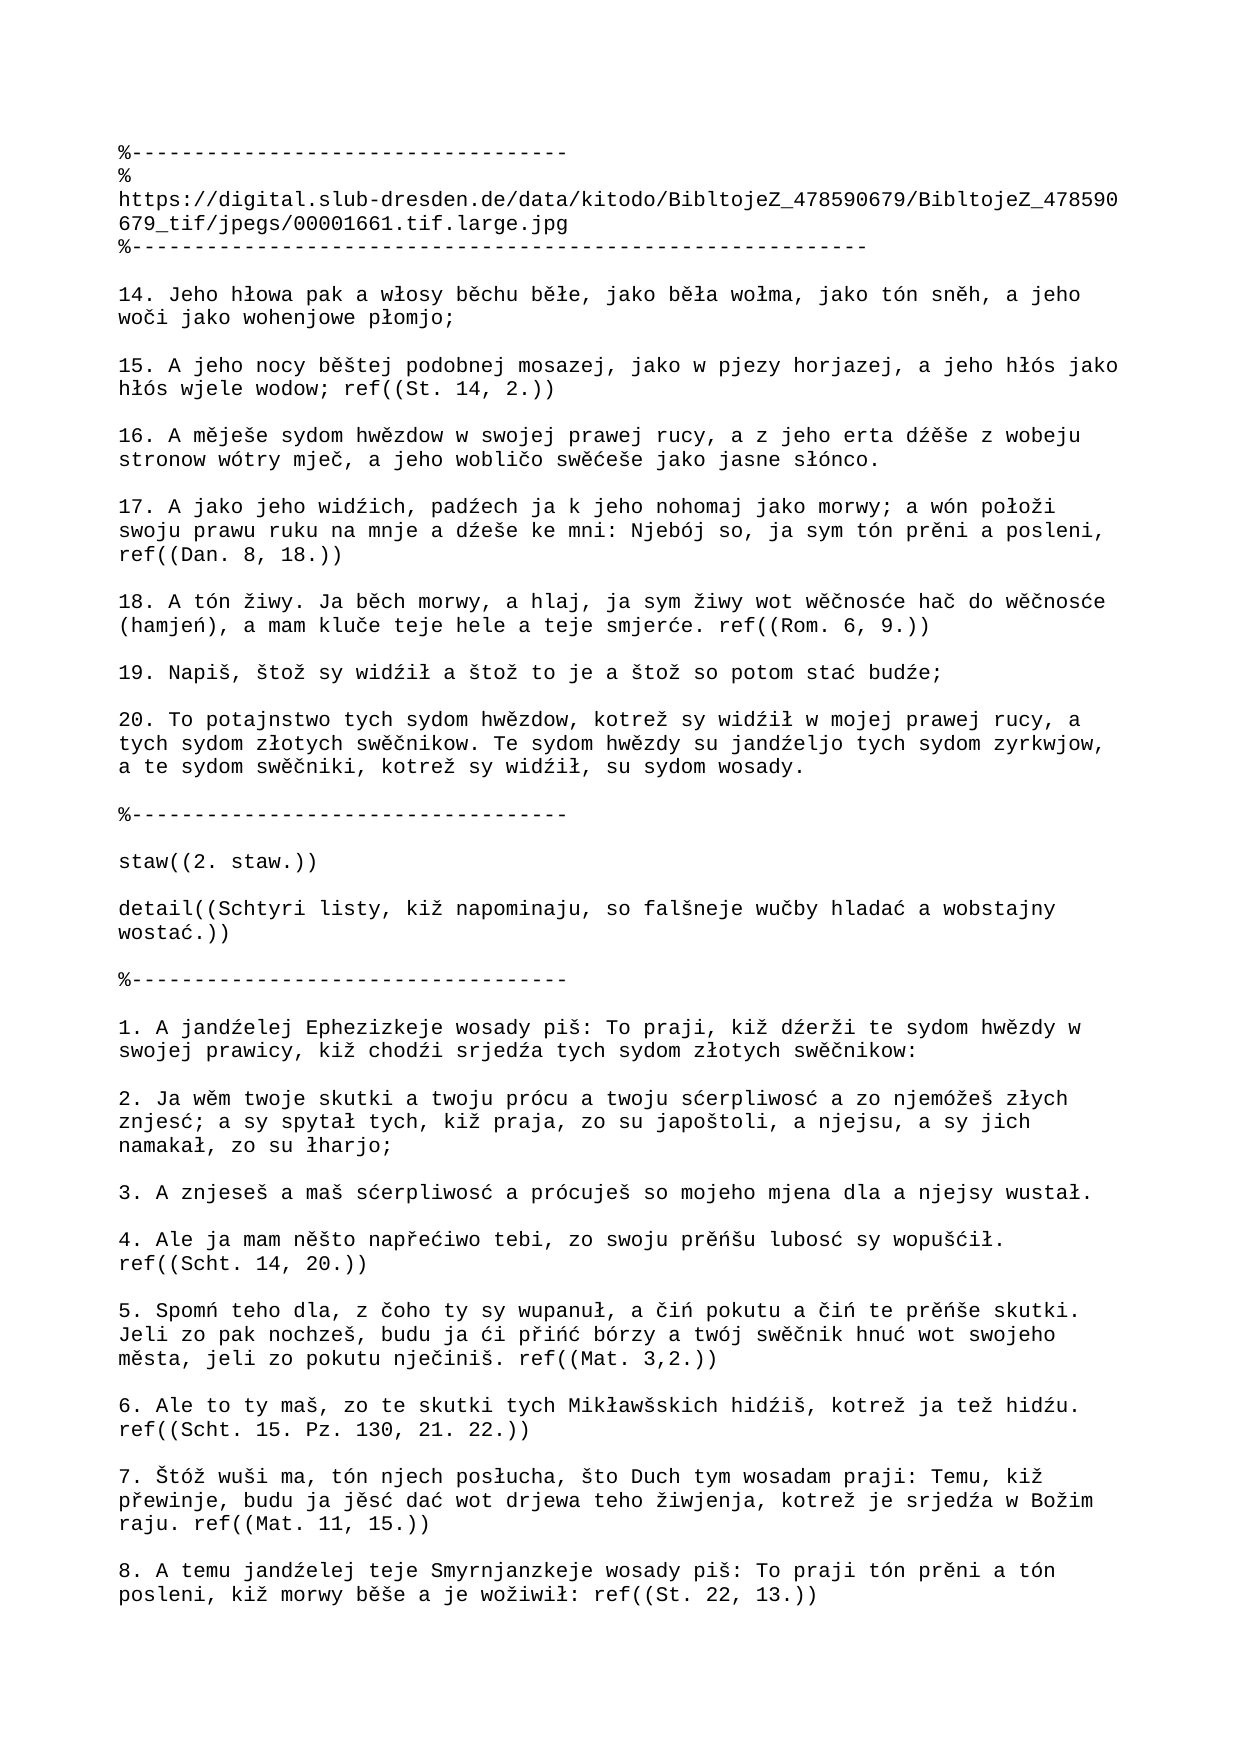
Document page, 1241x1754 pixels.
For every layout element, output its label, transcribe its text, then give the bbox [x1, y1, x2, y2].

text 1. A jandźelej Ephezizkeje wosady piš: To praji, kiž dźerži te sydom hwězdy w swojej prawicy, kiž chodźi srjedźa tych sydom złotych swěčnikow: [118, 1017, 1122, 1064]
text 20. To potajnstwo tych sydom hwězdow, kotrež sy widźił w mojej prawej rucy, a tych sydom złotych swěčnikow. Te sydom hwězdy su jandźeljo tych sydom zyrkwjow, a te sydom swěčniki, kotrež sy widźił, su sydom wosady. [118, 709, 1122, 780]
text staw((2. staw.)) [118, 851, 1122, 875]
text %----------------------------------- [118, 969, 1122, 993]
text 18. A tón žiwy. Ja běch morwy, a hlaj, ja sym žiwy wot wěčnosće hač do wěčnosće (hamjeń), a mam kluče teje hele a teje smjerće. ref((Rom. 6, 9.)) [118, 591, 1122, 638]
text 19. Napiš, štož sy widźił a štož to je a štož so potom stać budźe; [118, 662, 1122, 686]
text 8. A temu jandźelej teje Smyrnjanzkeje wosady piš: To praji tón prěni a tón posleni, kiž morwy běše a je wožiwił: ref((St. 22, 13.)) [118, 1561, 1122, 1608]
text %----------------------------------- [118, 142, 1122, 165]
text 5. Spomń teho dla, z čoho ty sy wupanuł, a čiń pokutu a čiń te prěńše skutki. Jeli zo pak nochzeš, budu ja ći přińć bórzy a twój swěčnik hnuć wot swojeho města, jeli zo pokutu nječiniš. ref((Mat. 3,2.)) [118, 1300, 1122, 1371]
text 3. A znjeseš a maš sćerpliwosć a prócuješ so mojeho mjena dla a njejsy wustał. [118, 1182, 1122, 1206]
text 4. Ale ja mam něšto napřećiwo tebi, zo swoju prěńšu lubosć sy wopušćił. ref((Scht. 14, 20.)) [118, 1229, 1122, 1277]
text 17. A jako jeho widźich, padźech ja k jeho nohomaj jako morwy; a wón połoži swoju prawu ruku na mnje a dźeše ke mni: Njebój so, ja sym tón prěni a posleni, ref((Dan. 8, 18.)) [118, 496, 1122, 567]
text 15. A jeho nocy běštej podobnej mosazej, jako w pjezy horjazej, a jeho hłós jako hłós wjele wodow; ref((St. 14, 2.)) [118, 354, 1122, 402]
text 6. Ale to ty maš, zo te skutki tych Mikławšskich hidźiš, kotrež ja tež hidźu. ref((Scht. 15. Pz. 130, 21. 22.)) [118, 1395, 1122, 1442]
text 14. Jeho hłowa pak a włosy běchu běłe, jako běła wołma, jako tón sněh, a jeho woči jako wohenjowe płomjo; [118, 284, 1122, 331]
text 2. Ja wěm twoje skutki a twoju prócu a twoju sćerpliwosć a zo njemóžeš złych znjesć; a sy spytał tych, kiž praja, zo su japoštoli, a njejsu, a sy jich namakał, zo su łharjo; [118, 1088, 1122, 1158]
text % https://digital.slub-dresden.de/data/kitodo/BibltojeZ_478590679/BibltojeZ_478590679_tif/jpegs/00001661.tif.large.jpg [118, 165, 1122, 236]
text 16. A měješe sydom hwězdow w swojej prawej rucy, a z jeho erta dźěše z wobeju stronow wótry mječ, a jeho wobličo swěćeše jako jasne słónco. [118, 426, 1122, 473]
text %----------------------------------------------------------- [118, 236, 1122, 260]
text 7. Štóž wuši ma, tón njech posłucha, što Duch tym wosadam praji: Temu, kiž přewinje, budu ja jěsć dać wot drjewa teho žiwjenja, kotrež je srjedźa w Božim raju. ref((Mat. 11, 15.)) [118, 1466, 1122, 1537]
text %----------------------------------- [118, 804, 1122, 827]
text detail((Schtyri listy, kiž napominaju, so falšneje wučby hladać a wobstajny wostać.)) [118, 898, 1122, 946]
